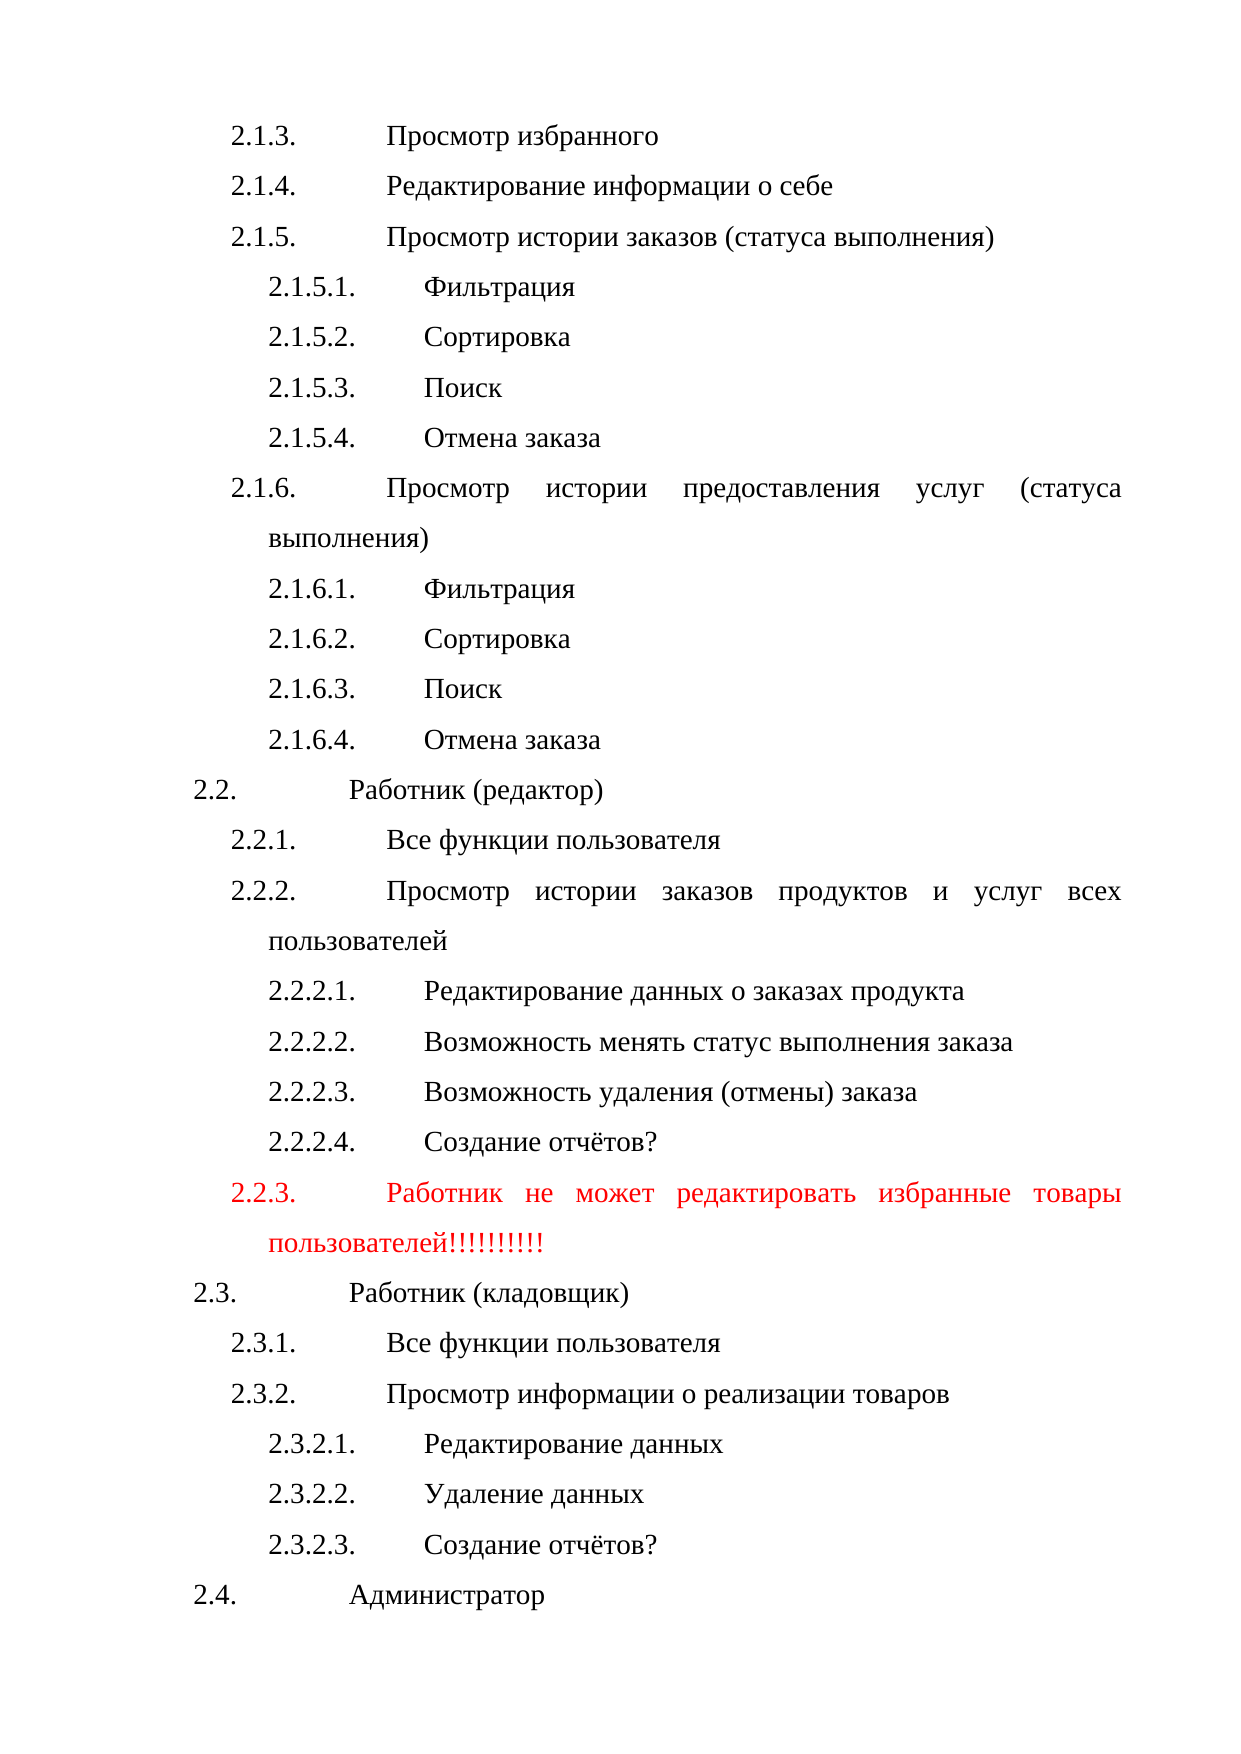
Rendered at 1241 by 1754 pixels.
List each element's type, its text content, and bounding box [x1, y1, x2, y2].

list Поиск [268, 672, 1122, 705]
list Работник не может редактировать избранные товары пользователей!!!!!!!!!! [231, 1175, 1122, 1258]
list Работник (редактор) [193, 772, 1122, 806]
list Возможность удаления (отмены) заказа [268, 1074, 1122, 1108]
list Удаление данных [268, 1477, 1122, 1510]
list Сортировка [268, 319, 1122, 353]
list Возможность менять статус выполнения заказа [268, 1024, 1122, 1057]
list Просмотр избранного [231, 118, 1122, 152]
list Фильтрация [268, 269, 1122, 303]
list Создание отчётов? [268, 1124, 1122, 1158]
list Просмотр истории заказов продуктов и услуг всех пользователей [231, 873, 1122, 957]
list Работник (кладовщик) [193, 1275, 1122, 1309]
list Все функции пользователя [231, 822, 1122, 856]
list Просмотр истории заказов (статуса выполнения) [231, 219, 1122, 252]
list Просмотр информации о реализации товаров [231, 1376, 1122, 1409]
list Отмена заказа [268, 722, 1122, 755]
list Создание отчётов? [268, 1527, 1122, 1560]
list Администратор [193, 1577, 1122, 1611]
list Отмена заказа [268, 420, 1122, 453]
list Сортировка [268, 621, 1122, 655]
list Просмотр истории предоставления услуг (статуса выполнения) [231, 470, 1122, 554]
list Редактирование данных о заказах продукта [268, 973, 1122, 1007]
list Фильтрация [268, 571, 1122, 604]
list Редактирование данных [268, 1426, 1122, 1460]
list Поиск [268, 370, 1122, 403]
list Редактирование информации о себе [231, 168, 1122, 202]
list Все функции пользователя [231, 1326, 1122, 1359]
